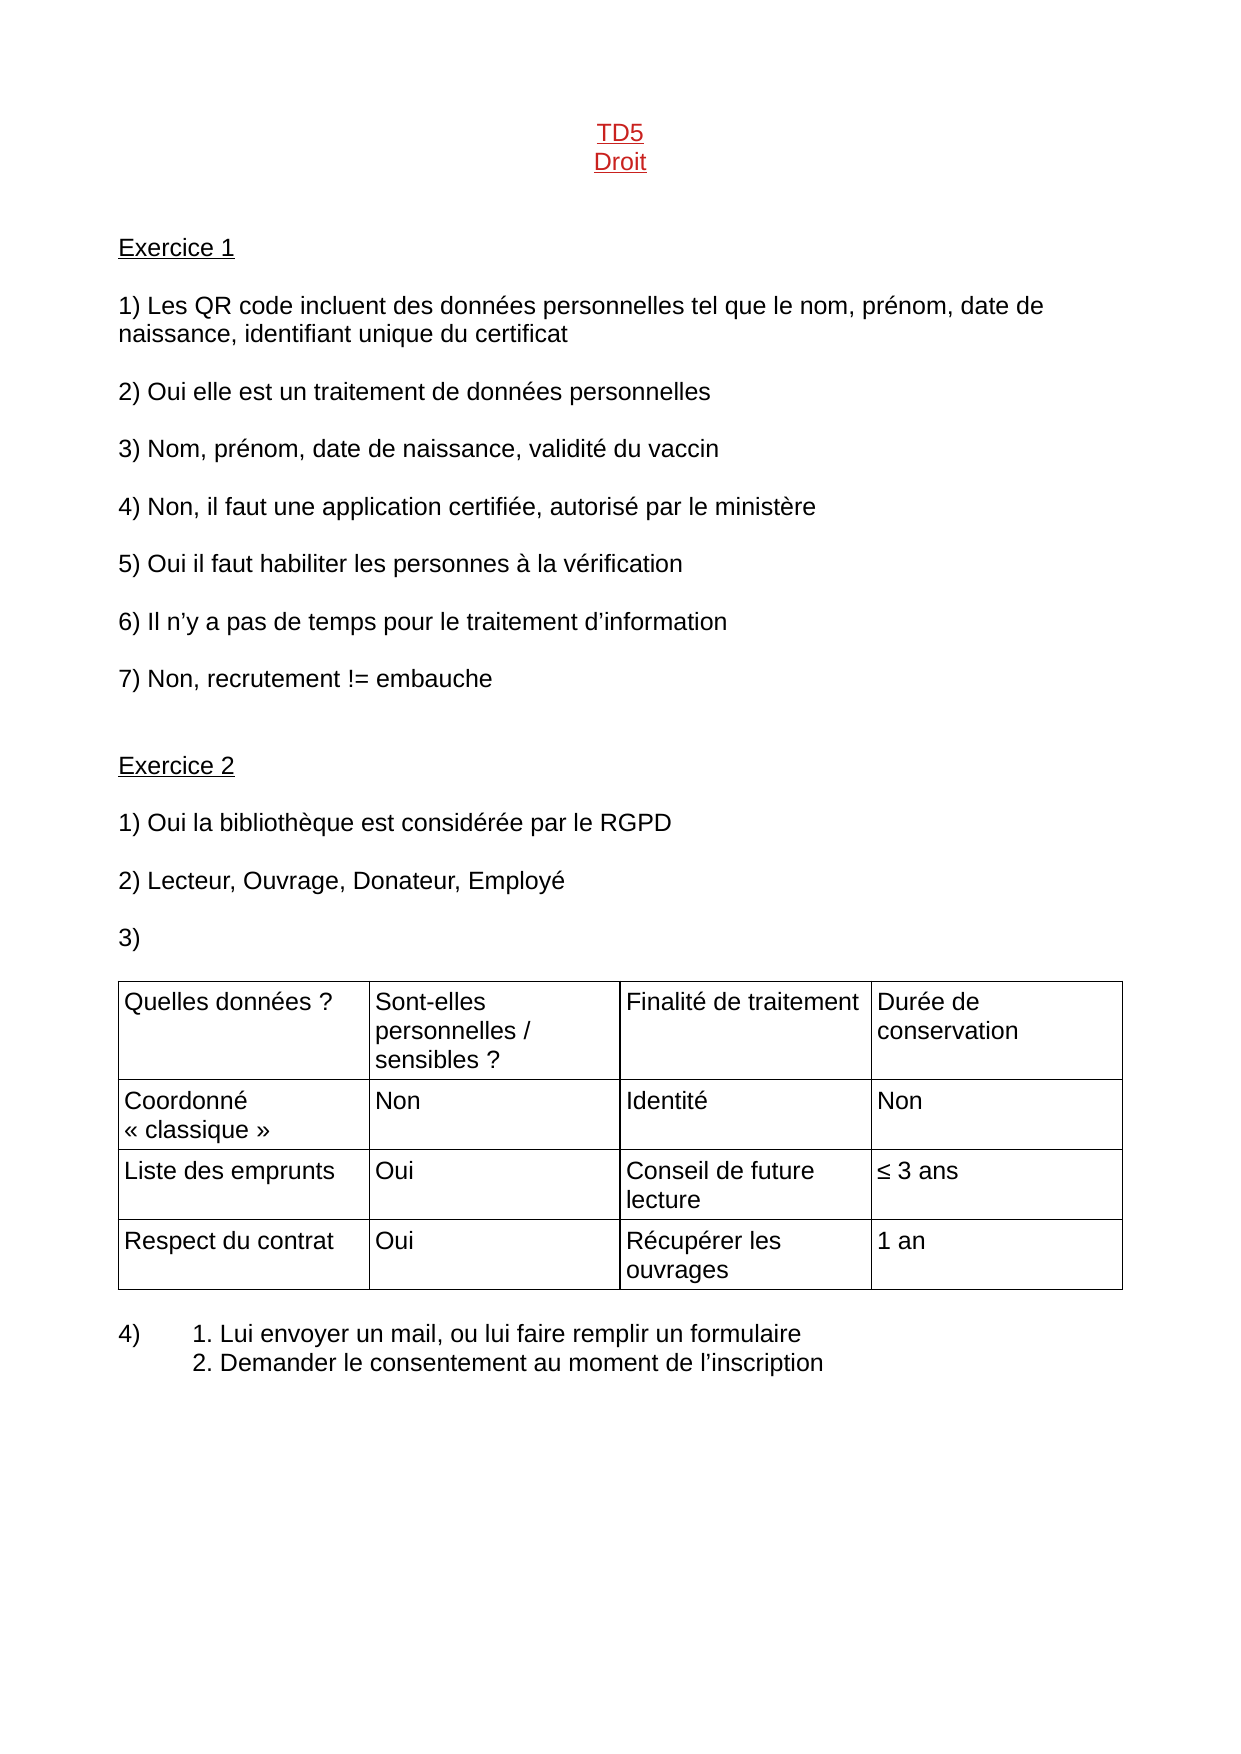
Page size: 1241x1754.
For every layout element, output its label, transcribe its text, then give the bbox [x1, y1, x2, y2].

text Droit [118, 147, 1122, 176]
table_header Sont-elles personnelles / sensibles ? [370, 982, 619, 1079]
table_cell ≤ 3 ans [872, 1150, 1122, 1219]
table_cell 1 an [872, 1220, 1122, 1289]
table_cell Identité [621, 1080, 871, 1149]
text 4) 1. Lui envoyer un mail, ou lui faire remplir un formulaire [118, 1319, 1122, 1348]
text 6) Il n’y a pas de temps pour le traitement d’information [118, 607, 1122, 636]
text 5) Oui il faut habiliter les personnes à la vérification [118, 549, 1122, 578]
text Exercice 1 [118, 233, 1122, 262]
text 3) [118, 923, 1122, 952]
text 7) Non, recrutement != embauche [118, 664, 1122, 693]
text 2) Lecteur, Ouvrage, Donateur, Employé [118, 866, 1122, 894]
text 4) Non, il faut une application certifiée, autorisé par le ministère [118, 492, 1122, 521]
table_cell Conseil de future lecture [621, 1150, 871, 1219]
table_cell Non [872, 1080, 1122, 1149]
text 3) Nom, prénom, date de naissance, validité du vaccin [118, 434, 1122, 463]
table_cell Récupérer les ouvrages [621, 1220, 871, 1289]
text 2) Oui elle est un traitement de données personnelles [118, 377, 1122, 406]
text 1) Les QR code incluent des données personnelles tel que le nom, prénom, date de naissance, identifiant unique du certificat [118, 291, 1122, 348]
table_header Finalité de traitement [621, 982, 871, 1079]
table_cell Non [370, 1080, 619, 1149]
table_cell Oui [370, 1150, 619, 1219]
table_cell Oui [370, 1220, 619, 1289]
table_cell Liste des emprunts [119, 1150, 369, 1219]
text Exercice 2 [118, 751, 1122, 779]
table_cell Respect du contrat [119, 1220, 369, 1289]
table_header Durée de conservation [872, 982, 1122, 1079]
table_header Quelles données ? [119, 982, 369, 1079]
table_cell Coordonné « classique » [119, 1080, 369, 1149]
text 1) Oui la bibliothèque est considérée par le RGPD [118, 808, 1122, 837]
text 2. Demander le consentement au moment de l’inscription [118, 1348, 1122, 1377]
text TD5 [118, 118, 1122, 147]
